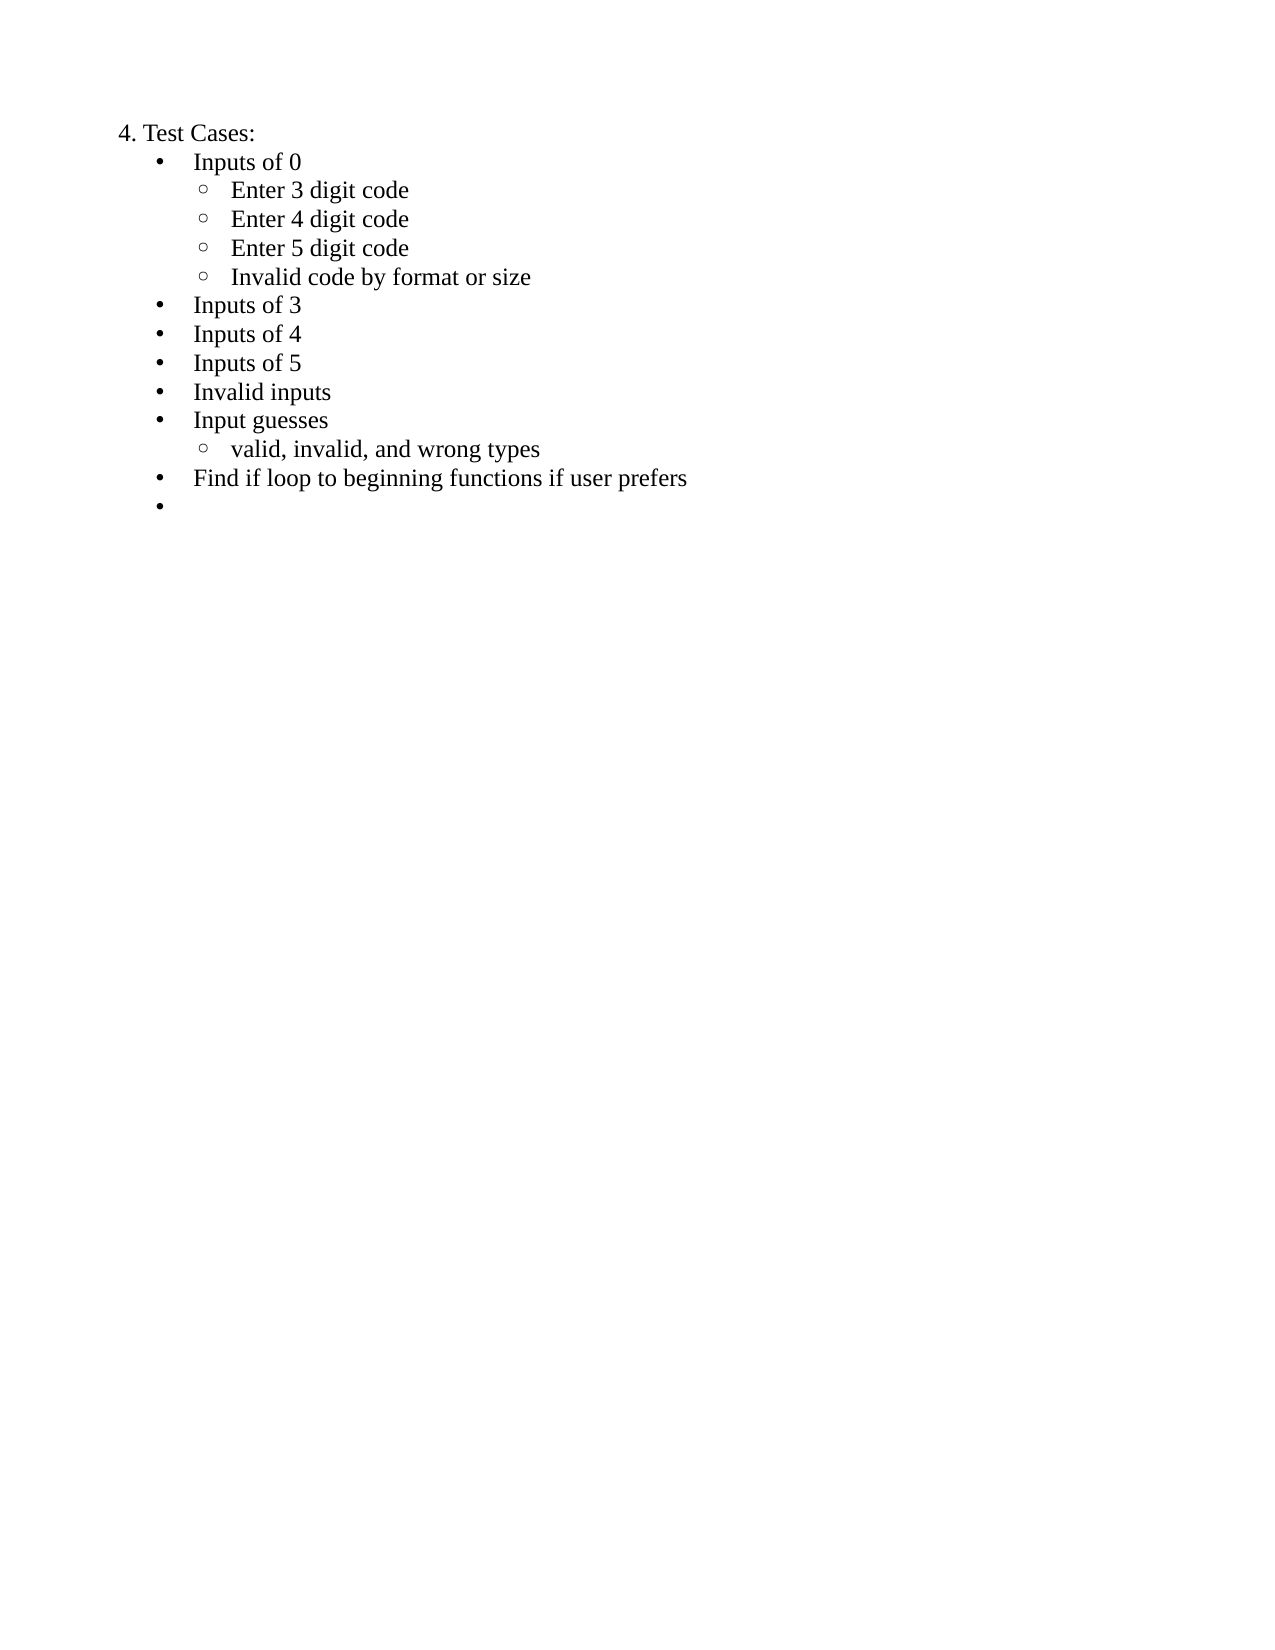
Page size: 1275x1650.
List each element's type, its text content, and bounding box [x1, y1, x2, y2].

list Enter 3 digit code [193, 176, 1157, 204]
list Input guesses [156, 406, 1157, 434]
list Enter 5 digit code [193, 233, 1157, 262]
list Enter 4 digit code [193, 204, 1157, 233]
list Inputs of 3 [156, 291, 1157, 319]
list Invalid code by format or size [193, 262, 1157, 291]
text 4. Test Cases: [118, 118, 1157, 147]
list Invalid inputs [156, 377, 1157, 406]
list Inputs of 0 [156, 147, 1157, 176]
list valid, invalid, and wrong types [193, 434, 1157, 463]
list Find if loop to beginning functions if user prefers [156, 463, 1157, 492]
list Inputs of 4 [156, 319, 1157, 348]
list Inputs of 5 [156, 348, 1157, 377]
